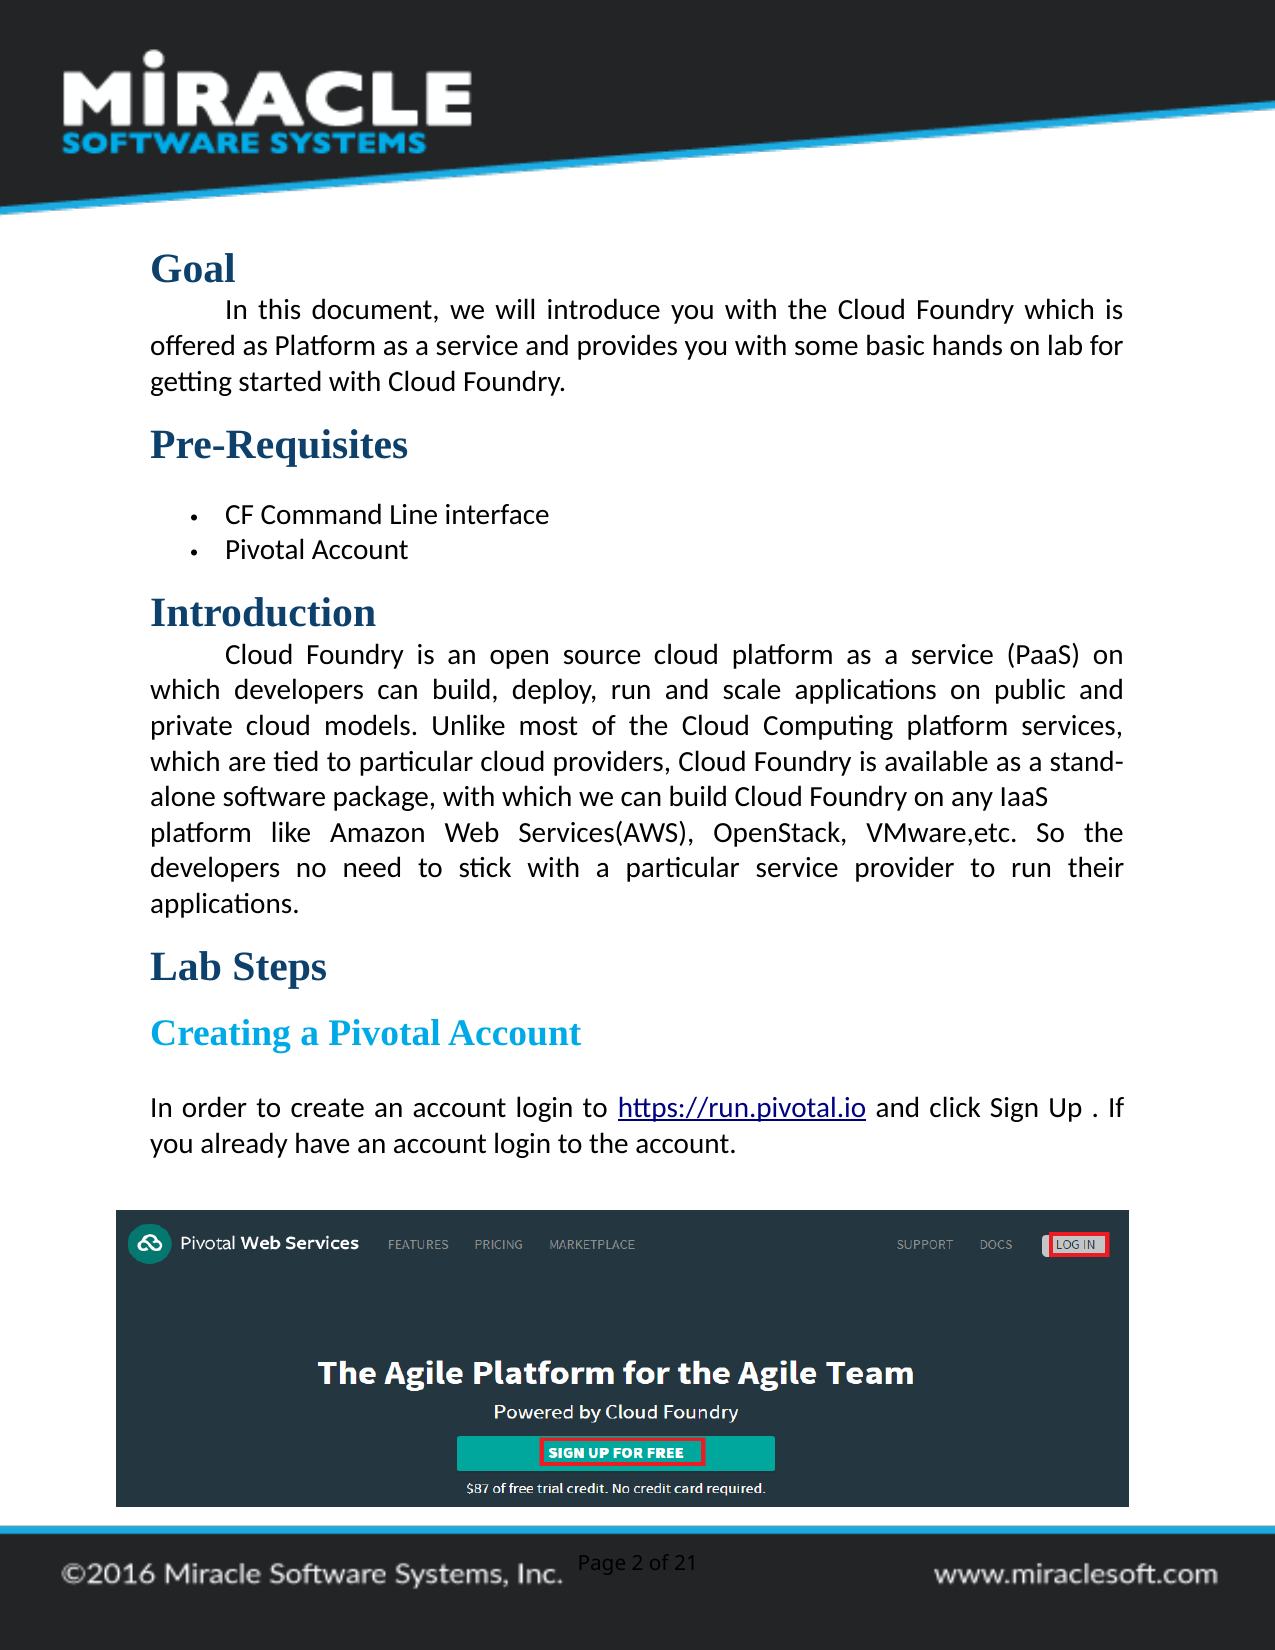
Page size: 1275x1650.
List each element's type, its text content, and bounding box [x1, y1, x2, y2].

subtitle Introduction [150, 588, 1125, 636]
subtitle Lab Steps [150, 942, 1125, 989]
text platform like Amazon Web Services(AWS), OpenStack, VMware,etc. So the developers no need to stick with a particular service provider to run their applications. [150, 814, 1125, 921]
list Pivotal Account [187, 531, 1125, 567]
list CF Command Line interface [187, 496, 1125, 531]
subtitle Creating a Pivotal Account [150, 1010, 1125, 1053]
text In order to create an account login to https://run.pivotal.io and click Sign Up . If you already have an account login to the account. [150, 1089, 1125, 1160]
text In this document, we will introduce you with the Cloud Foundry which is offered as Platform as a service and provides you with some basic hands on lab for getting started with Cloud Foundry. [150, 291, 1125, 398]
text Cloud Foundry is an open source cloud platform as a service (PaaS) on which developers can build, deploy, run and scale applications on public and private cloud models. Unlike most of the Cloud Computing platform services, which are tied to particular cloud providers, Cloud Foundry is available as a stand-alone software package, with which we can build Cloud Foundry on any IaaS [150, 636, 1125, 814]
subtitle Goal [150, 243, 1125, 291]
subtitle Pre-Requisites [150, 419, 1125, 467]
